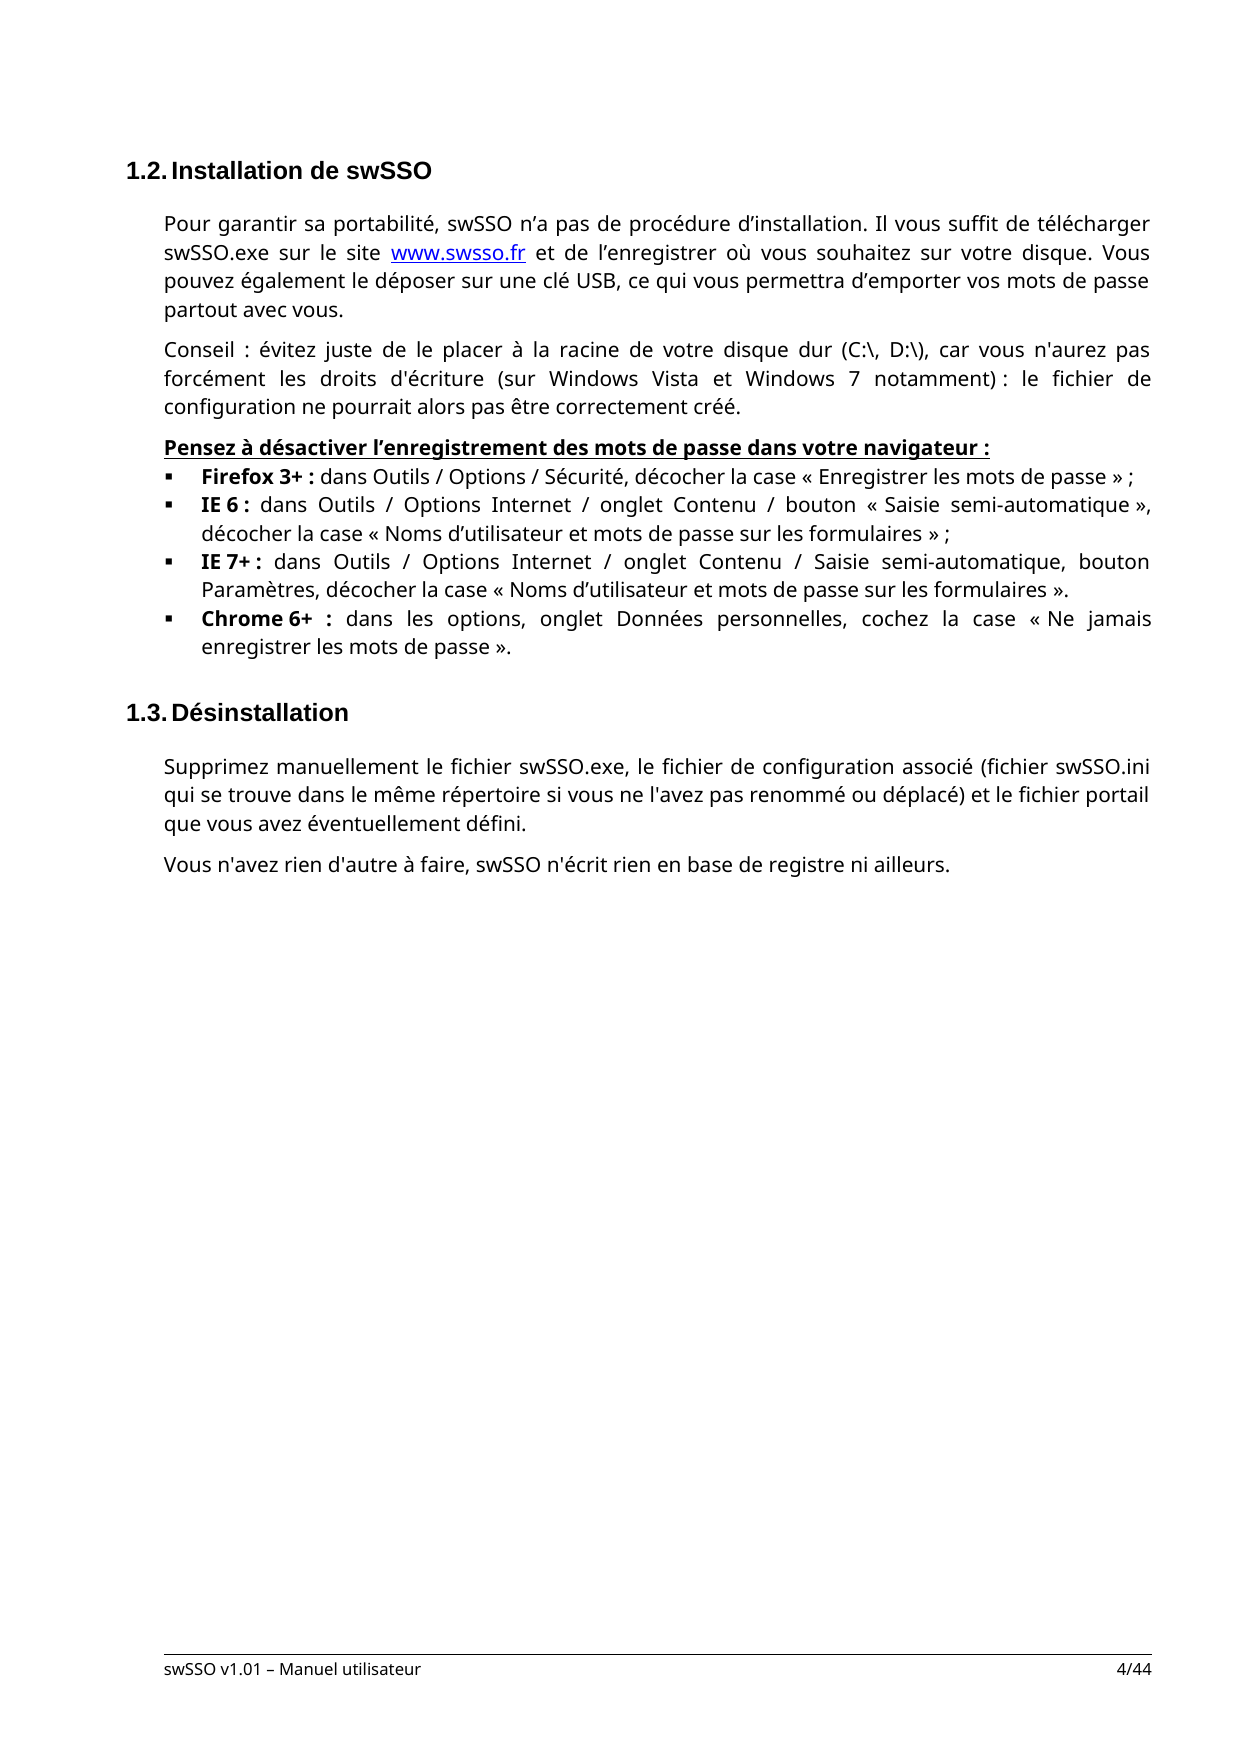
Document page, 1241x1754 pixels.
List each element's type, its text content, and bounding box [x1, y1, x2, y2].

list IE 6 : dans Outils / Options Internet / onglet Contenu / bouton « Saisie semi-automatique », décocher la case « Noms d’utilisateur et mots de passe sur les formulaires » ; [164, 490, 1152, 547]
subtitle Installation de swSSO [126, 156, 1152, 184]
text Supprimez manuellement le fichier swSSO.exe, le fichier de configuration associé (fichier swSSO.ini qui se trouve dans le même répertoire si vous ne l'avez pas renommé ou déplacé) et le fichier portail que vous avez éventuellement défini. [164, 752, 1152, 837]
list Firefox 3+ : dans Outils / Options / Sécurité, décocher la case « Enregistrer les mots de passe » ; [164, 462, 1152, 490]
text Vous n'avez rien d'autre à faire, swSSO n'écrit rien en base de registre ni ailleurs. [164, 850, 1152, 878]
text Pour garantir sa portabilité, swSSO n’a pas de procédure d’installation. Il vous suffit de télécharger swSSO.exe sur le site www.swsso.fr et de l’enregistrer où vous souhaitez sur votre disque. Vous pouvez également le déposer sur une clé USB, ce qui vous permettra d’emporter vos mots de passe partout avec vous. [164, 209, 1152, 323]
text Pensez à désactiver l’enregistrement des mots de passe dans votre navigateur : [164, 433, 1152, 462]
list IE 7+ : dans Outils / Options Internet / onglet Contenu / Saisie semi-automatique, bouton Paramètres, décocher la case « Noms d’utilisateur et mots de passe sur les formulaires ». [164, 547, 1152, 604]
list Chrome 6+ : dans les options, onglet Données personnelles, cochez la case « Ne jamais enregistrer les mots de passe ». [164, 604, 1152, 661]
subtitle Désinstallation [126, 698, 1152, 727]
text Conseil : évitez juste de le placer à la racine de votre disque dur (C:\, D:\), car vous n'aurez pas forcément les droits d'écriture (sur Windows Vista et Windows 7 notamment) : le fichier de configuration ne pourrait alors pas être correctement créé. [164, 336, 1152, 421]
